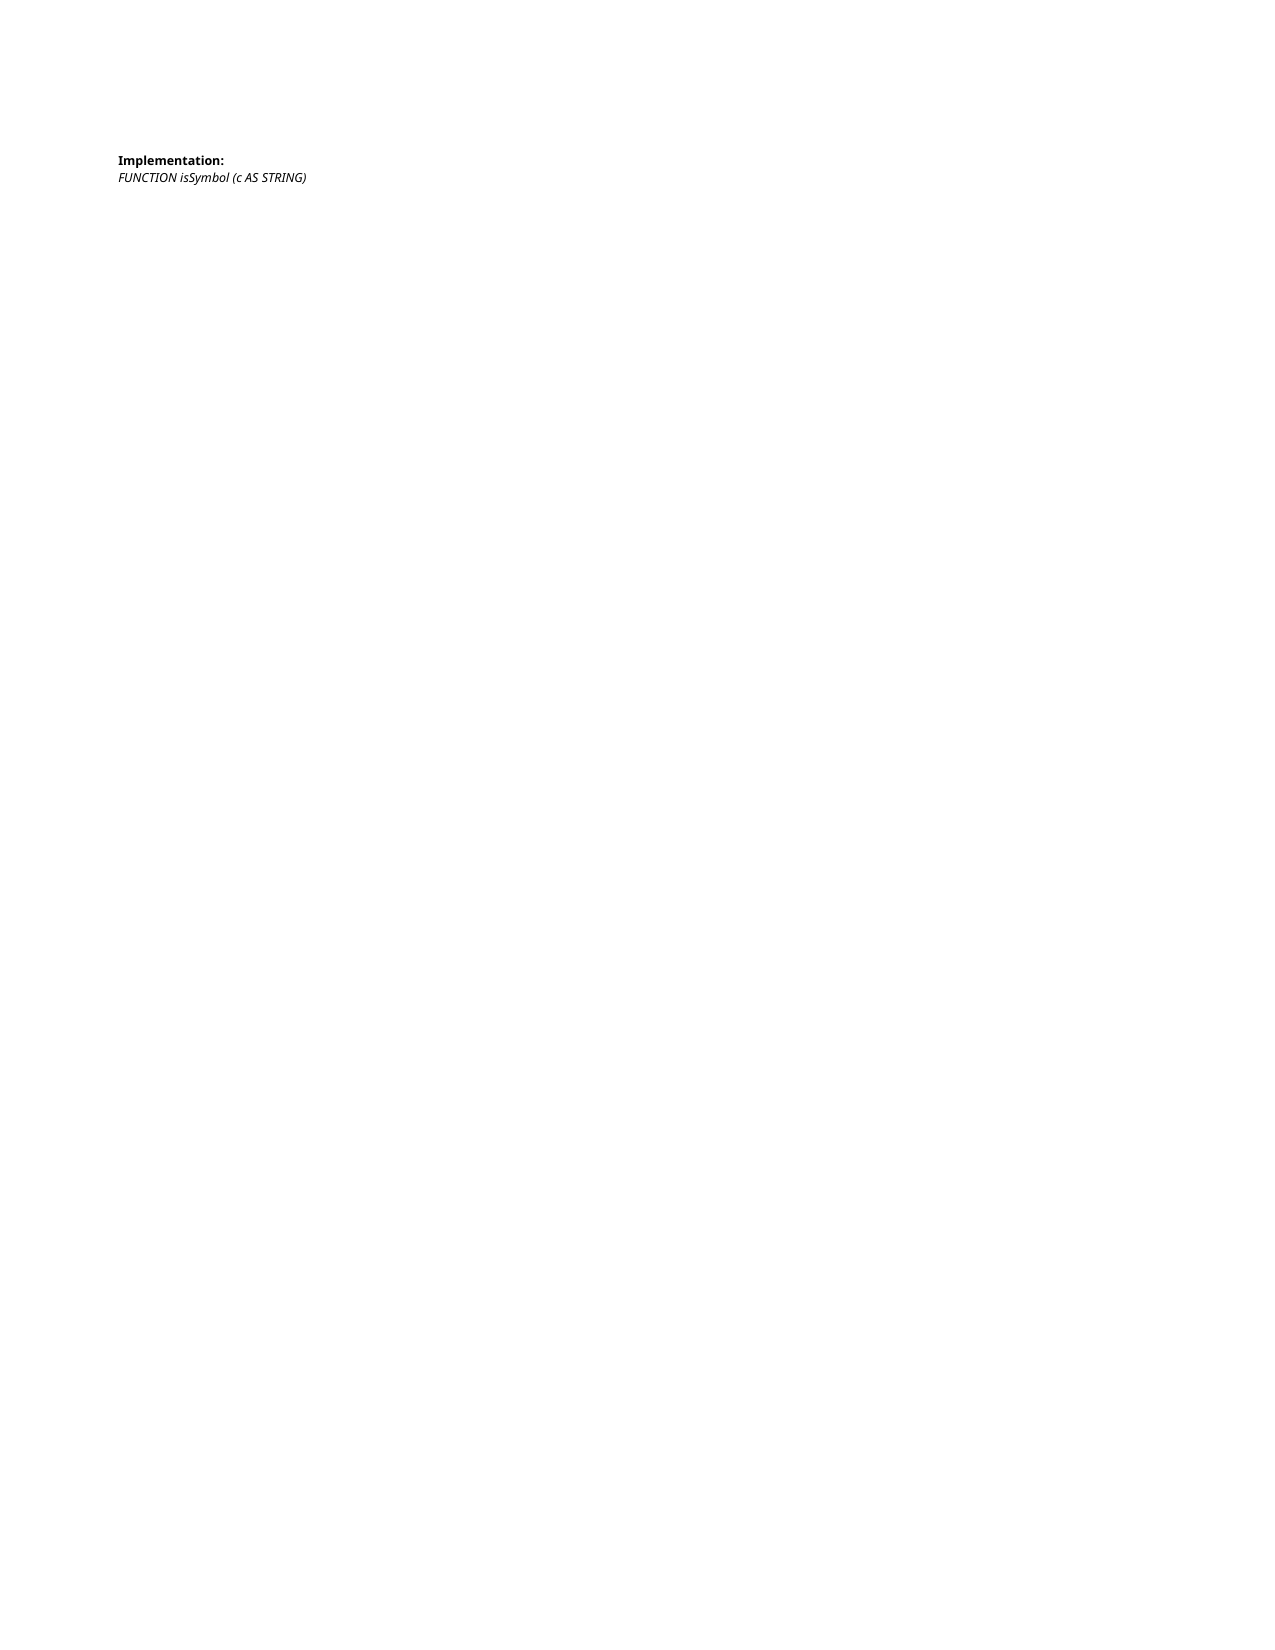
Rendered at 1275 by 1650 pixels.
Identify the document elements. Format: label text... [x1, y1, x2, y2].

text FUNCTION isSymbol (c AS STRING) [118, 169, 1157, 186]
text Implementation: [118, 152, 1157, 169]
